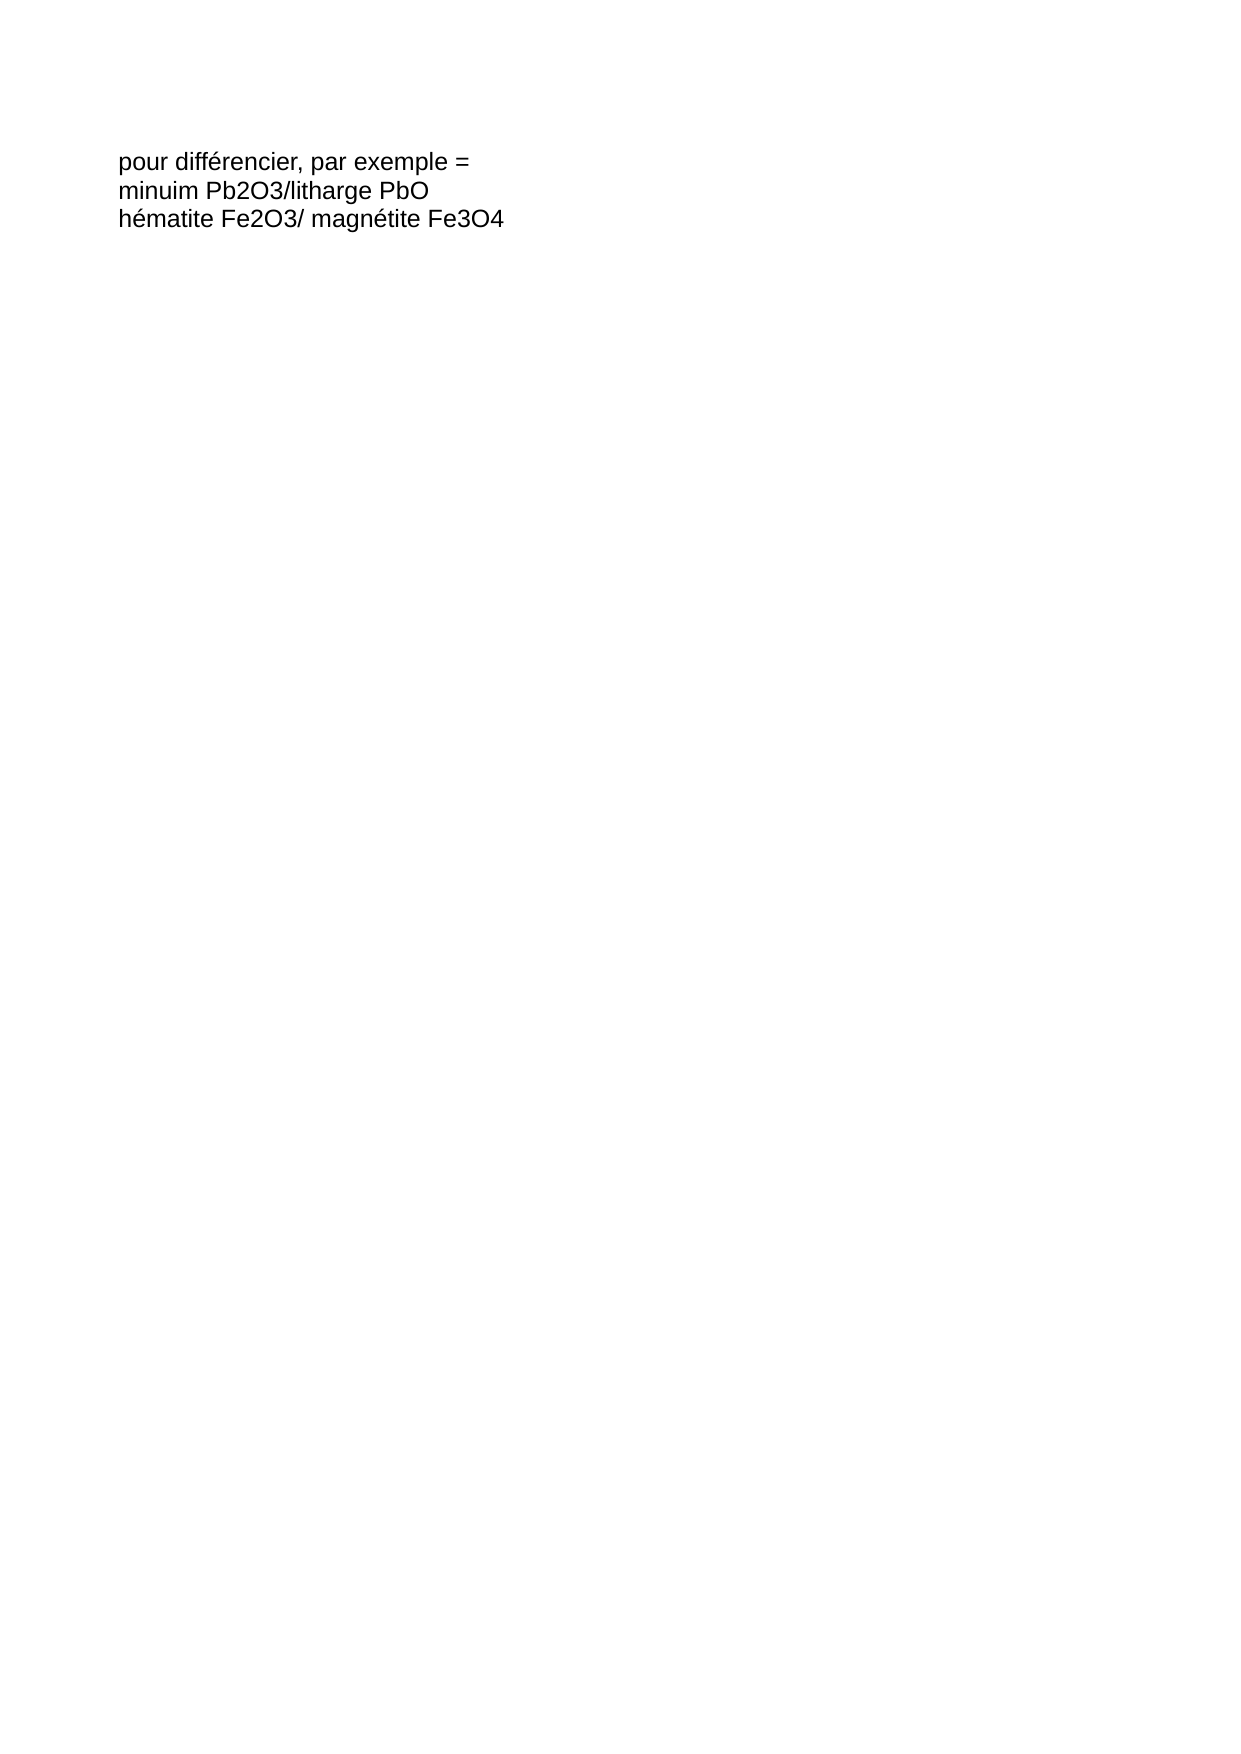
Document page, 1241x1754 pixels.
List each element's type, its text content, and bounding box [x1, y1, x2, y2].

text pour différencier, par exemple = [118, 147, 1122, 176]
text hématite Fe2O3/ magnétite Fe3O4 [118, 204, 1122, 233]
text minuim Pb2O3/litharge PbO [118, 176, 1122, 204]
